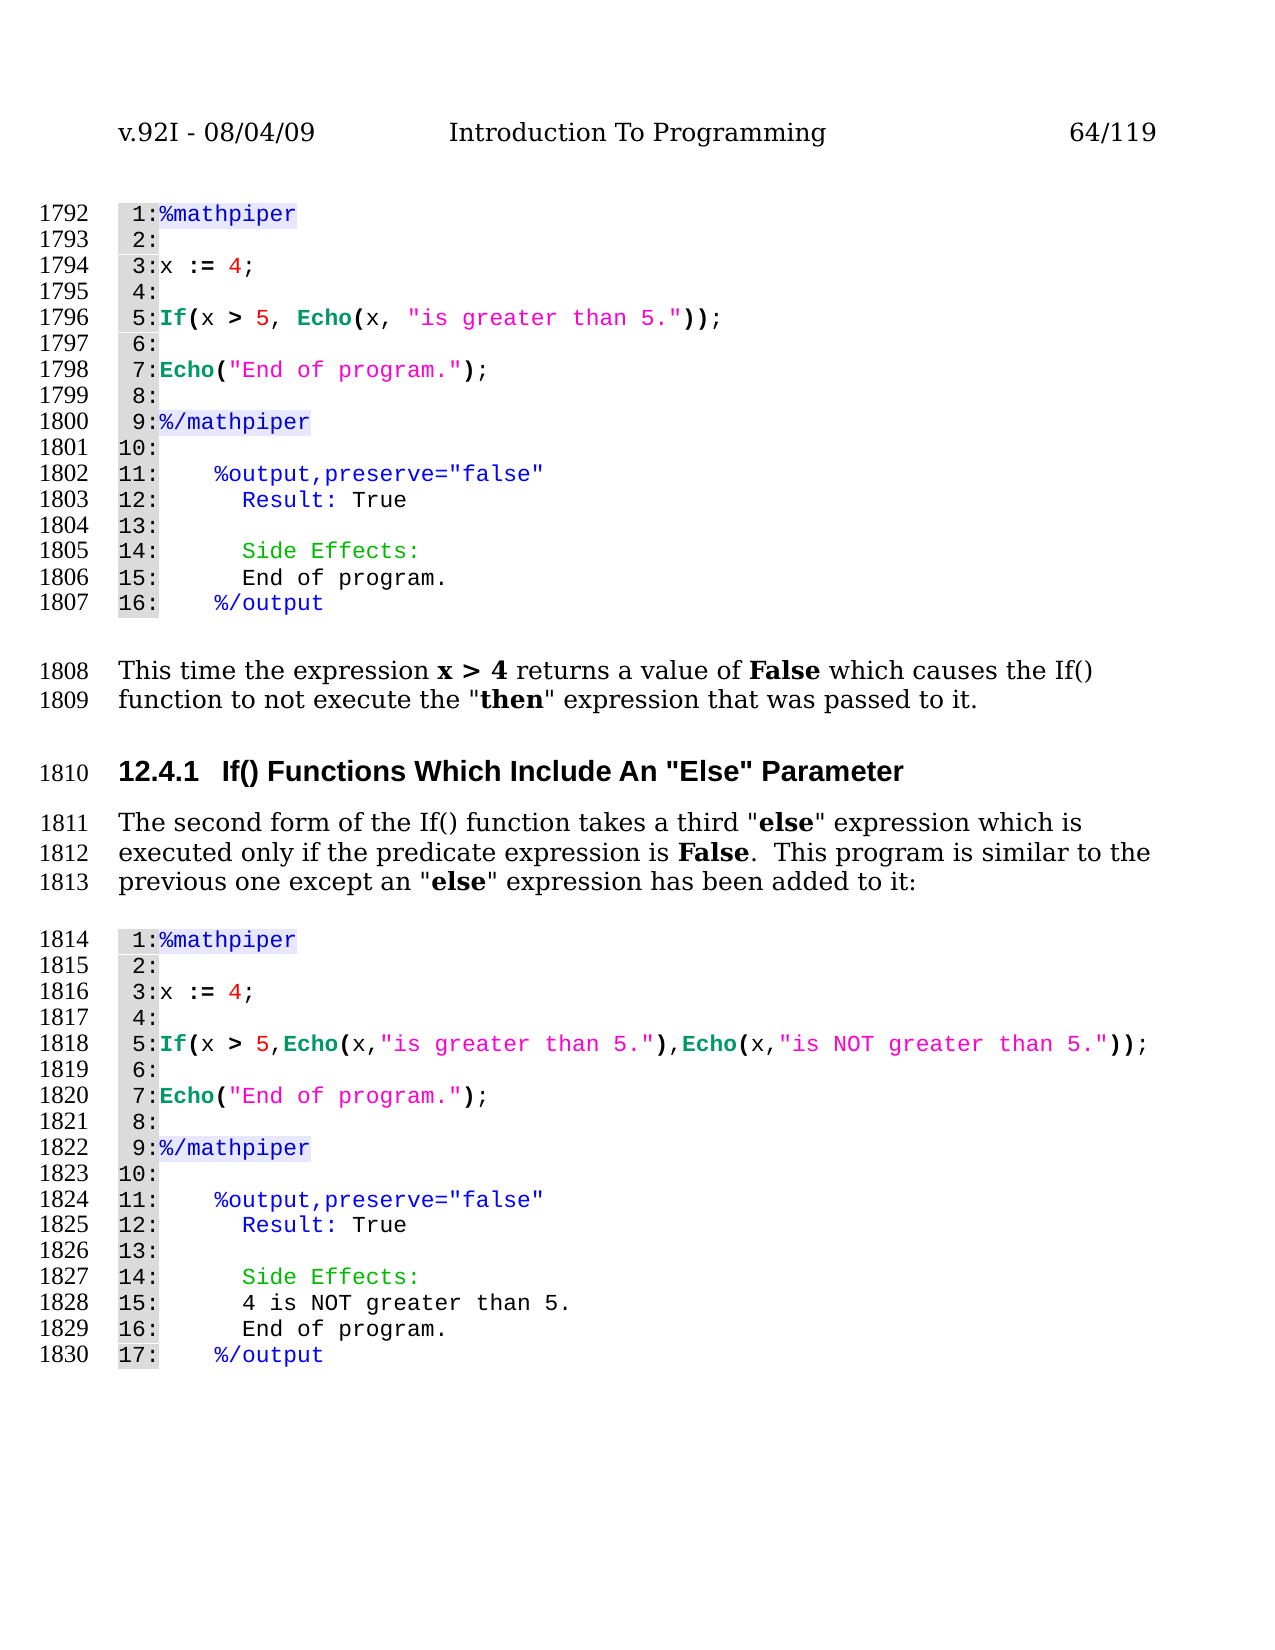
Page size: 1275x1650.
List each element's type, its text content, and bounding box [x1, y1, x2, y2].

text 10: [118, 436, 1157, 462]
text 8: [118, 1110, 1157, 1136]
text 3:x := 4; [118, 254, 1157, 281]
text 15: 4 is NOT greater than 5. [118, 1292, 1157, 1318]
subtitle If() Functions Which Include An "Else" Parameter [118, 754, 1157, 787]
text 12: Result: True [118, 488, 1157, 514]
text 8: [118, 384, 1157, 410]
text 1:%mathpiper [118, 928, 1157, 954]
text 4: [118, 281, 1157, 306]
text 16: End of program. [118, 1318, 1157, 1343]
text 2: [118, 954, 1157, 980]
text 1:%mathpiper [118, 203, 1157, 229]
text 2: [118, 229, 1157, 254]
text 10: [118, 1162, 1157, 1188]
text 11: %output,preserve="false" [118, 462, 1157, 488]
text The second form of the If() function takes a third "else" expression which is executed only if the predicate expression is False. This program is similar to the previous one except an "else" expression has been added to it: [118, 808, 1157, 897]
text 4: [118, 1006, 1157, 1032]
text 9:%/mathpiper [118, 1136, 1157, 1162]
text 6: [118, 1058, 1157, 1084]
text 17: %/output [118, 1343, 1157, 1369]
text 6: [118, 332, 1157, 358]
text 13: [118, 514, 1157, 540]
text 11: %output,preserve="false" [118, 1188, 1157, 1214]
text 5:If(x > 5,Echo(x,"is greater than 5."),Echo(x,"is NOT greater than 5.")); [118, 1032, 1157, 1058]
text 3:x := 4; [118, 980, 1157, 1006]
text 7:Echo("End of program."); [118, 358, 1157, 384]
text 7:Echo("End of program."); [118, 1084, 1157, 1110]
text 9:%/mathpiper [118, 410, 1157, 436]
text 14: Side Effects: [118, 540, 1157, 566]
text 12: Result: True [118, 1214, 1157, 1240]
text 14: Side Effects: [118, 1266, 1157, 1292]
text 13: [118, 1240, 1157, 1266]
text 15: End of program. [118, 566, 1157, 592]
text 16: %/output [118, 592, 1157, 618]
text This time the expression x > 4 returns a value of False which causes the If() function to not execute the "then" expression that was passed to it. [118, 656, 1157, 715]
text 5:If(x > 5, Echo(x, "is greater than 5.")); [118, 306, 1157, 332]
